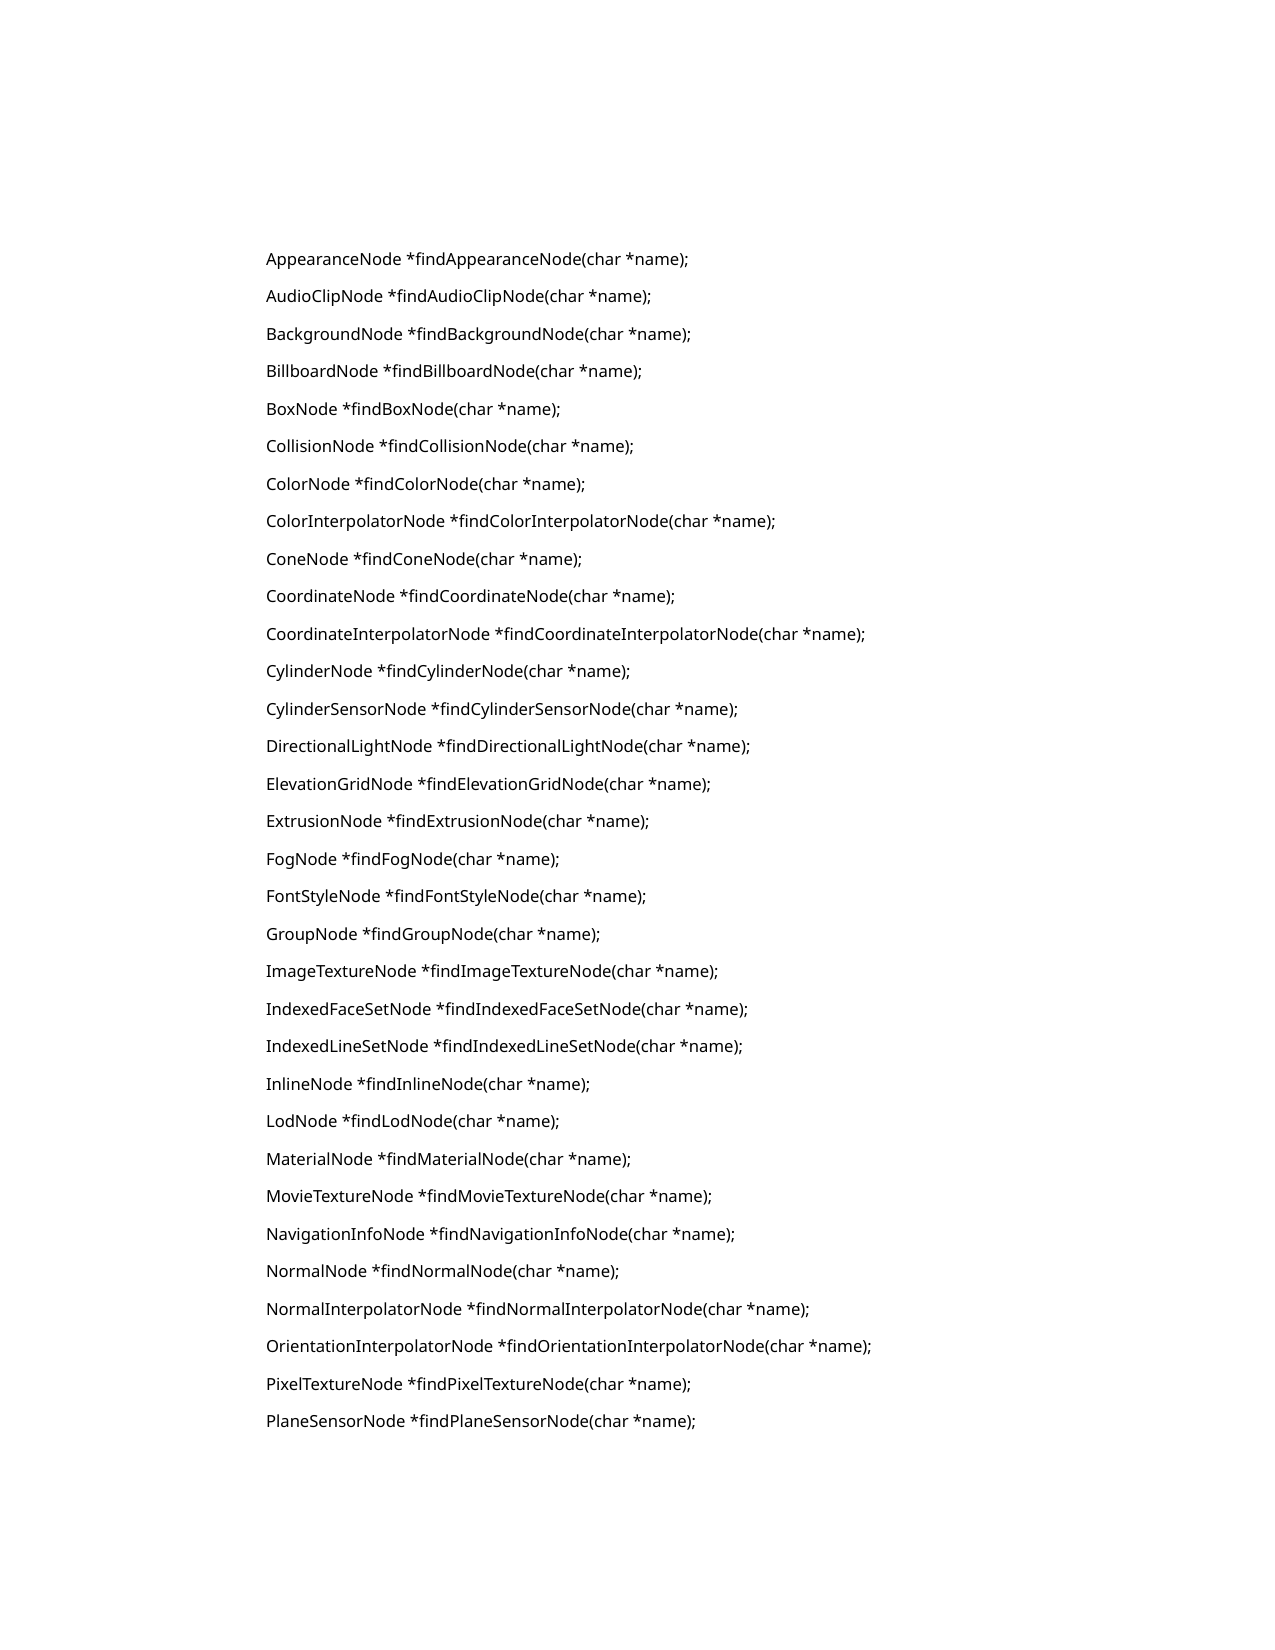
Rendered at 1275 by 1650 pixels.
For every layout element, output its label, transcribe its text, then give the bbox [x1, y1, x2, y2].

text AppearanceNode *findAppearanceNode(char *name); [198, 240, 1098, 277]
text CylinderSensorNode *findCylinderSensorNode(char *name); [198, 690, 1098, 727]
text GroupNode *findGroupNode(char *name); [198, 915, 1098, 952]
text BackgroundNode *findBackgroundNode(char *name); [198, 315, 1098, 352]
text PixelTextureNode *findPixelTextureNode(char *name); [198, 1365, 1098, 1402]
text CylinderNode *findCylinderNode(char *name); [198, 652, 1098, 690]
text CoordinateNode *findCoordinateNode(char *name); [198, 577, 1098, 615]
text DirectionalLightNode *findDirectionalLightNode(char *name); [198, 727, 1098, 765]
text FogNode *findFogNode(char *name); [198, 840, 1098, 877]
text ColorInterpolatorNode *findColorInterpolatorNode(char *name); [198, 502, 1098, 540]
text BoxNode *findBoxNode(char *name); [198, 390, 1098, 427]
text FontStyleNode *findFontStyleNode(char *name); [198, 877, 1098, 915]
text MaterialNode *findMaterialNode(char *name); [198, 1140, 1098, 1177]
text BillboardNode *findBillboardNode(char *name); [198, 352, 1098, 390]
text InlineNode *findInlineNode(char *name); [198, 1065, 1098, 1102]
text CollisionNode *findCollisionNode(char *name); [198, 427, 1098, 465]
text NormalNode *findNormalNode(char *name); [198, 1252, 1098, 1290]
text NavigationInfoNode *findNavigationInfoNode(char *name); [198, 1215, 1098, 1252]
text ColorNode *findColorNode(char *name); [198, 465, 1098, 502]
text PlaneSensorNode *findPlaneSensorNode(char *name); [198, 1402, 1098, 1440]
text MovieTextureNode *findMovieTextureNode(char *name); [198, 1177, 1098, 1215]
text OrientationInterpolatorNode *findOrientationInterpolatorNode(char *name); [198, 1327, 1098, 1365]
text ElevationGridNode *findElevationGridNode(char *name); [198, 765, 1098, 802]
text NormalInterpolatorNode *findNormalInterpolatorNode(char *name); [198, 1290, 1098, 1327]
text ExtrusionNode *findExtrusionNode(char *name); [198, 802, 1098, 840]
text AudioClipNode *findAudioClipNode(char *name); [198, 277, 1098, 315]
text CoordinateInterpolatorNode *findCoordinateInterpolatorNode(char *name); [198, 615, 1098, 652]
text IndexedFaceSetNode *findIndexedFaceSetNode(char *name); [198, 990, 1098, 1027]
text ImageTextureNode *findImageTextureNode(char *name); [198, 952, 1098, 990]
text LodNode *findLodNode(char *name); [198, 1102, 1098, 1140]
text IndexedLineSetNode *findIndexedLineSetNode(char *name); [198, 1027, 1098, 1065]
text ConeNode *findConeNode(char *name); [198, 540, 1098, 577]
